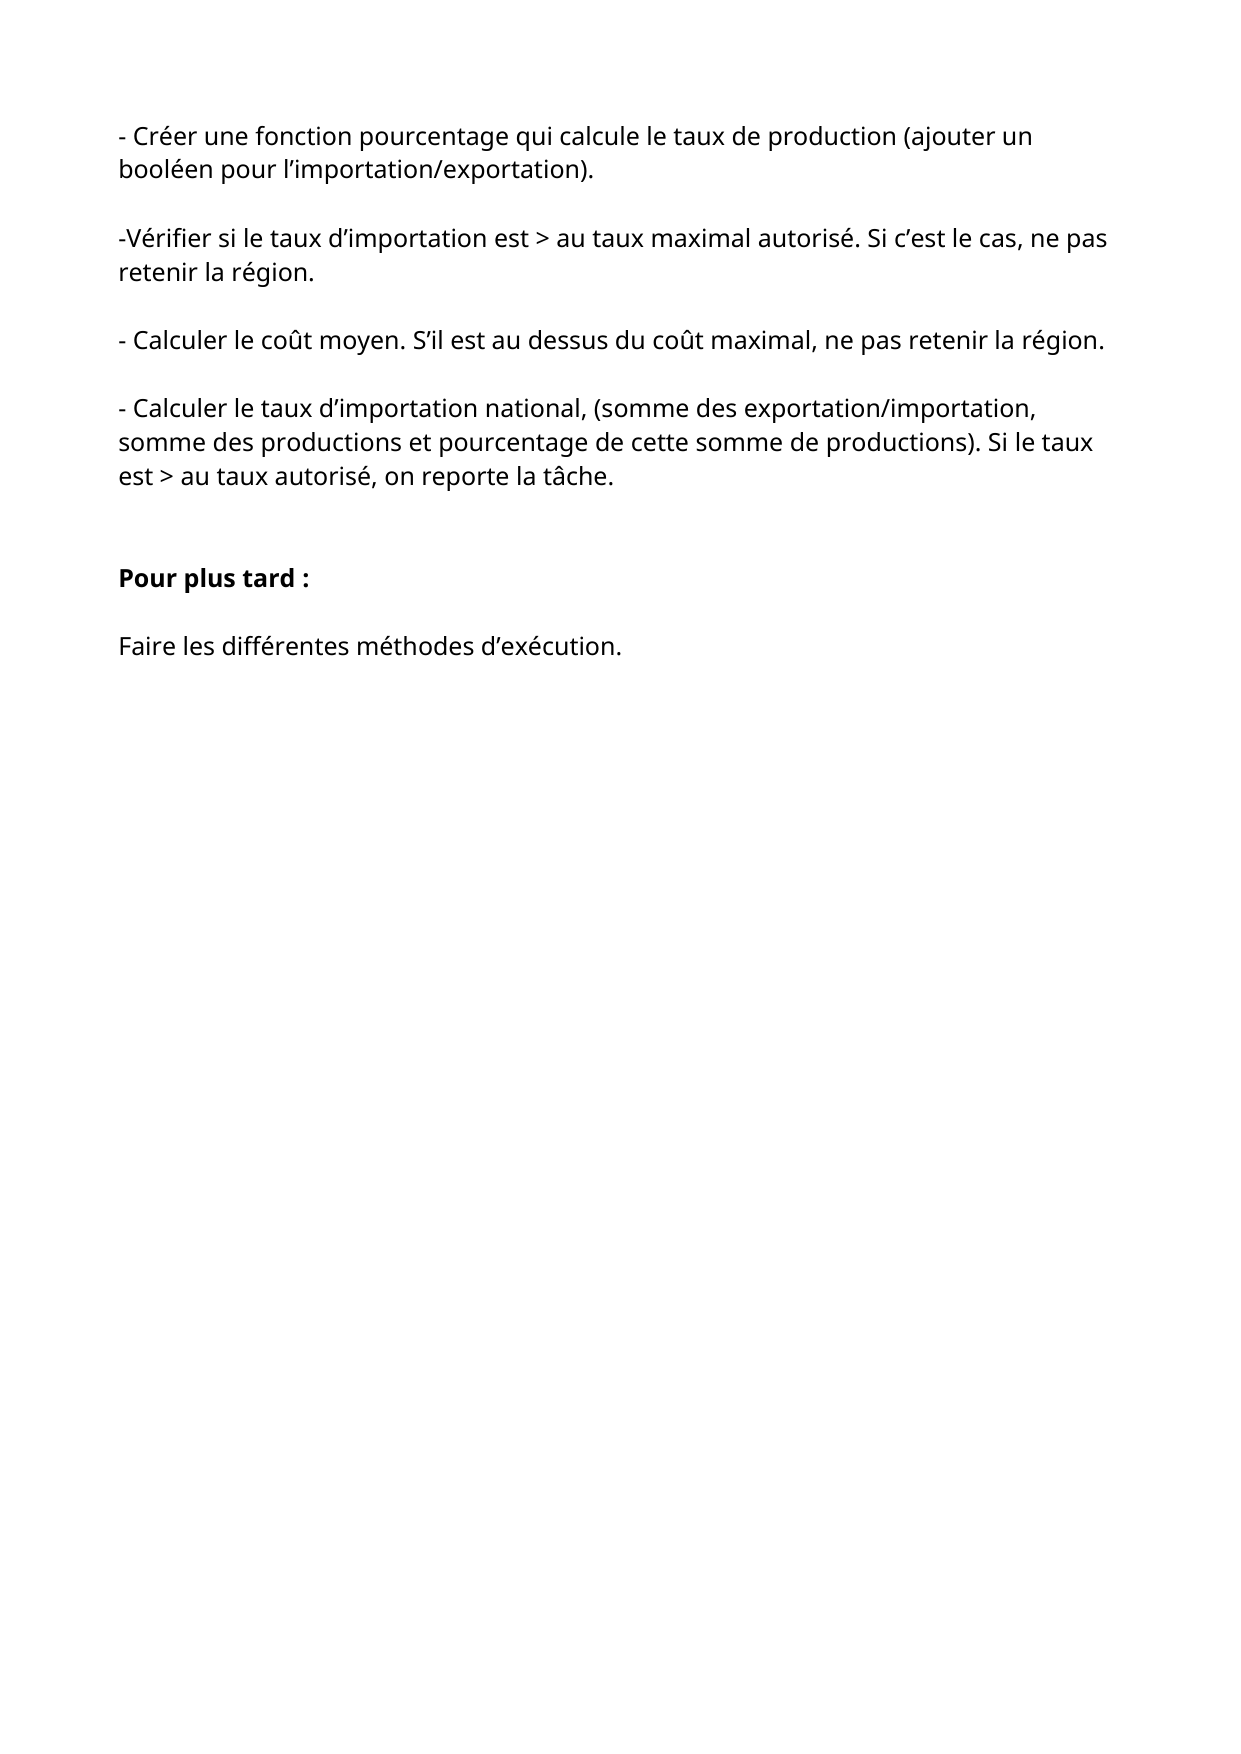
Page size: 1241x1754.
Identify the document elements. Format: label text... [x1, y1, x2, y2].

text Pour plus tard : [118, 561, 1122, 595]
text -Vérifier si le taux d’importation est > au taux maximal autorisé. Si c’est le cas, ne pas retenir la région. [118, 220, 1122, 288]
text - Calculer le taux d’importation national, (somme des exportation/importation, somme des productions et pourcentage de cette somme de productions). Si le taux est > au taux autorisé, on reporte la tâche. [118, 391, 1122, 493]
text Faire les différentes méthodes d’exécution. [118, 629, 1122, 663]
text - Créer une fonction pourcentage qui calcule le taux de production (ajouter un booléen pour l’importation/exportation). [118, 118, 1122, 186]
text - Calculer le coût moyen. S’il est au dessus du coût maximal, ne pas retenir la région. [118, 322, 1122, 357]
